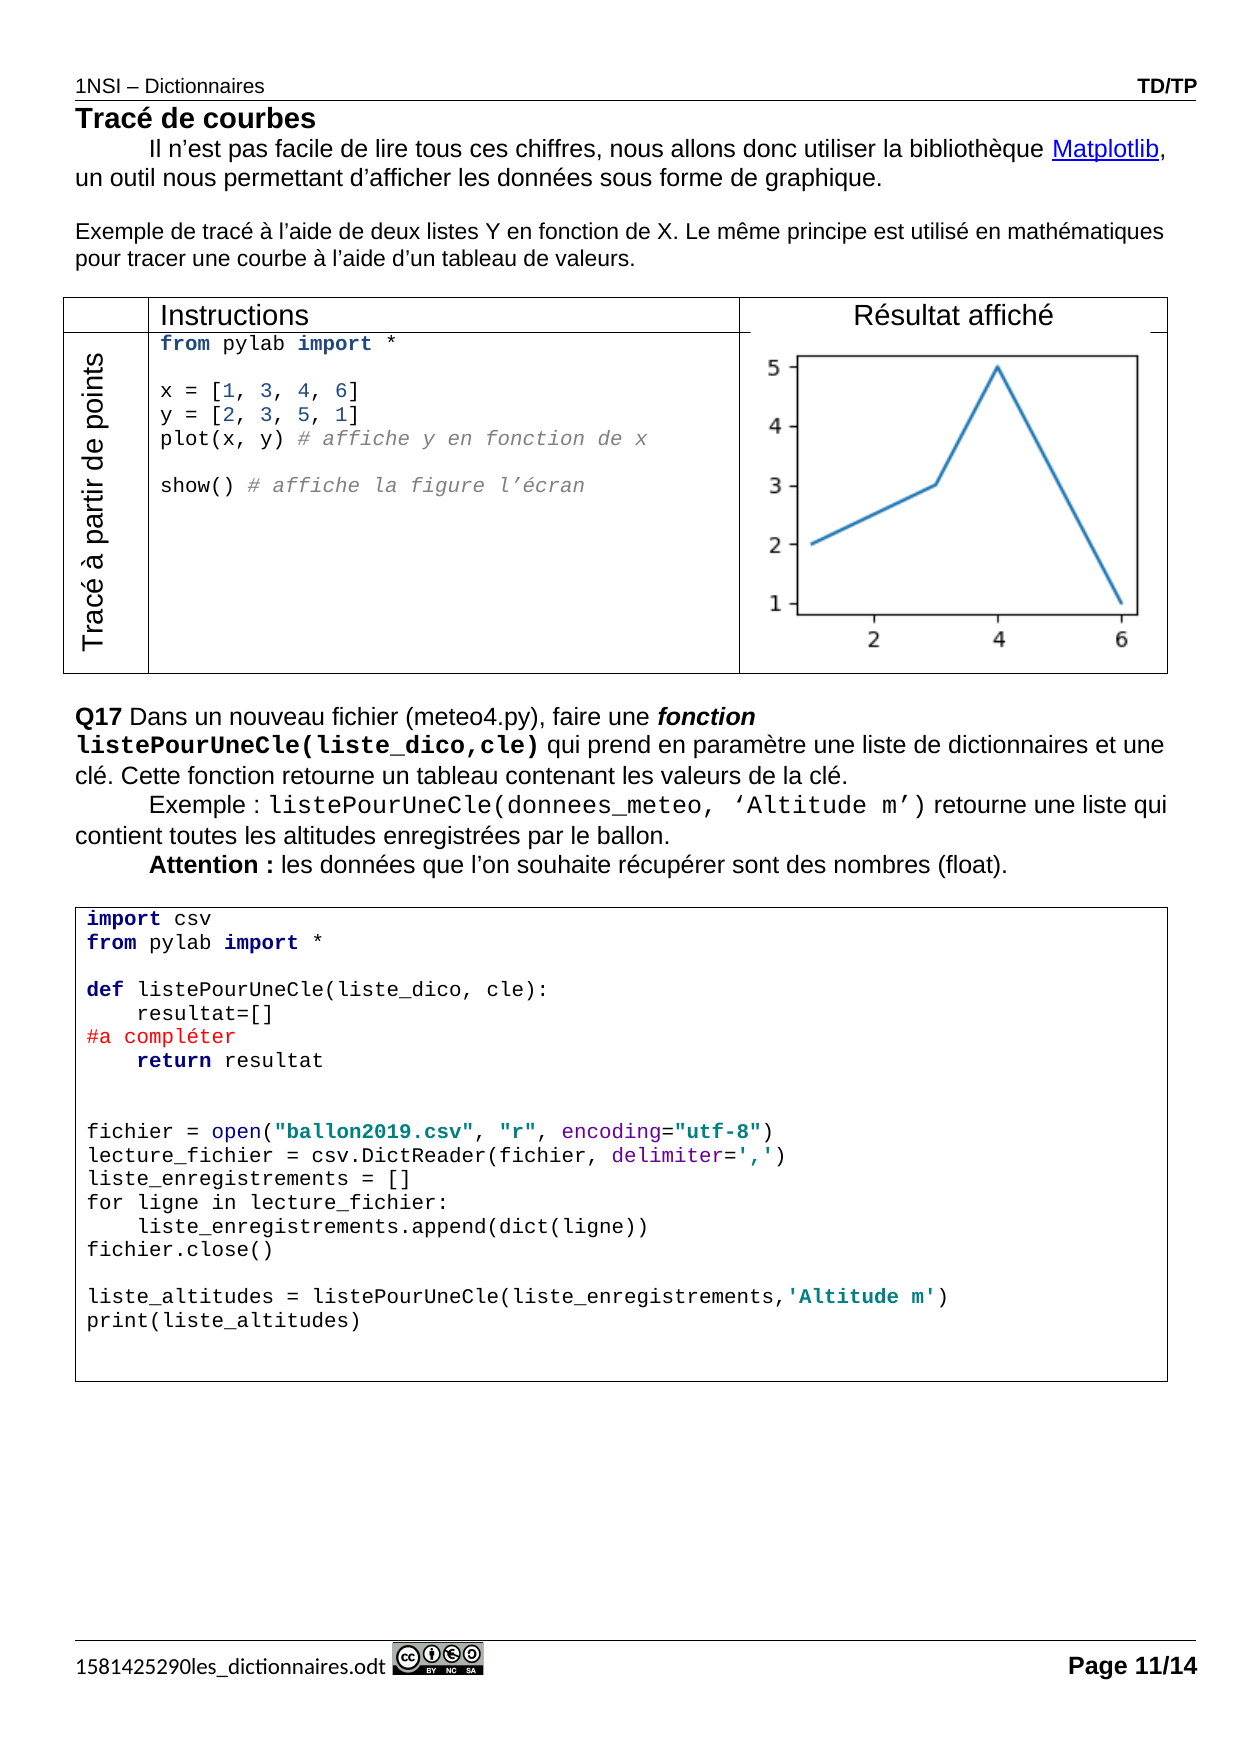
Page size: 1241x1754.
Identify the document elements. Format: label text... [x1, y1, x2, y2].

text Attention : les données que l’on souhaite récupérer sont des nombres (float). [75, 850, 1196, 878]
table_header [64, 298, 148, 332]
table_header Instructions [149, 298, 739, 332]
picture [392, 1642, 484, 1675]
table_cell Tracé à partir de points [64, 333, 148, 672]
table_cell from pylab import * x = [1, 3, 4, 6] y = [2, 3, 5, 1] plot(x, y) # affiche y en fonction de x show() # affiche la figure l’écran [149, 333, 739, 672]
table_cell [740, 333, 1167, 672]
text Exemple de tracé à l’aide de deux listes Y en fonction de X. Le même principe est utilisé en mathématiques pour tracer une courbe à l’aide d’un tableau de valeurs. [75, 218, 1196, 271]
text Tracé de courbes [75, 101, 1196, 134]
text Q17 Dans un nouveau fichier (meteo4.py), faire une fonction listePourUneCle(liste_dico,cle) qui prend en paramètre une liste de dictionnaires et une clé. Cette fonction retourne un tableau contenant les valeurs de la clé. [75, 702, 1196, 790]
table_header import csv from pylab import * def listePourUneCle(liste_dico, cle): resultat=[] #a compléter return resultat fichier = open("ballon2019.csv", "r", encoding="utf-8") lecture_fichier = csv.DictReader(fichier, delimiter=',') liste_enregistrements = [] for ligne in lecture_fichier: liste_enregistrements.append(dict(ligne)) fichier.close() liste_altitudes = listePourUneCle(liste_enregistrements,'Altitude m') print(liste_altitudes) [76, 908, 1167, 1381]
text Exemple : listePourUneCle(donnees_meteo, ‘Altitude m’) retourne une liste qui contient toutes les altitudes enregistrées par le ballon. [75, 790, 1196, 850]
text Il n’est pas facile de lire tous ces chiffres, nous allons donc utiliser la bibliothèque Matplotlib, un outil nous permettant d’afficher les données sous forme de graphique. [75, 134, 1196, 192]
picture [750, 332, 1151, 652]
table_header Résultat affiché [740, 298, 1167, 332]
